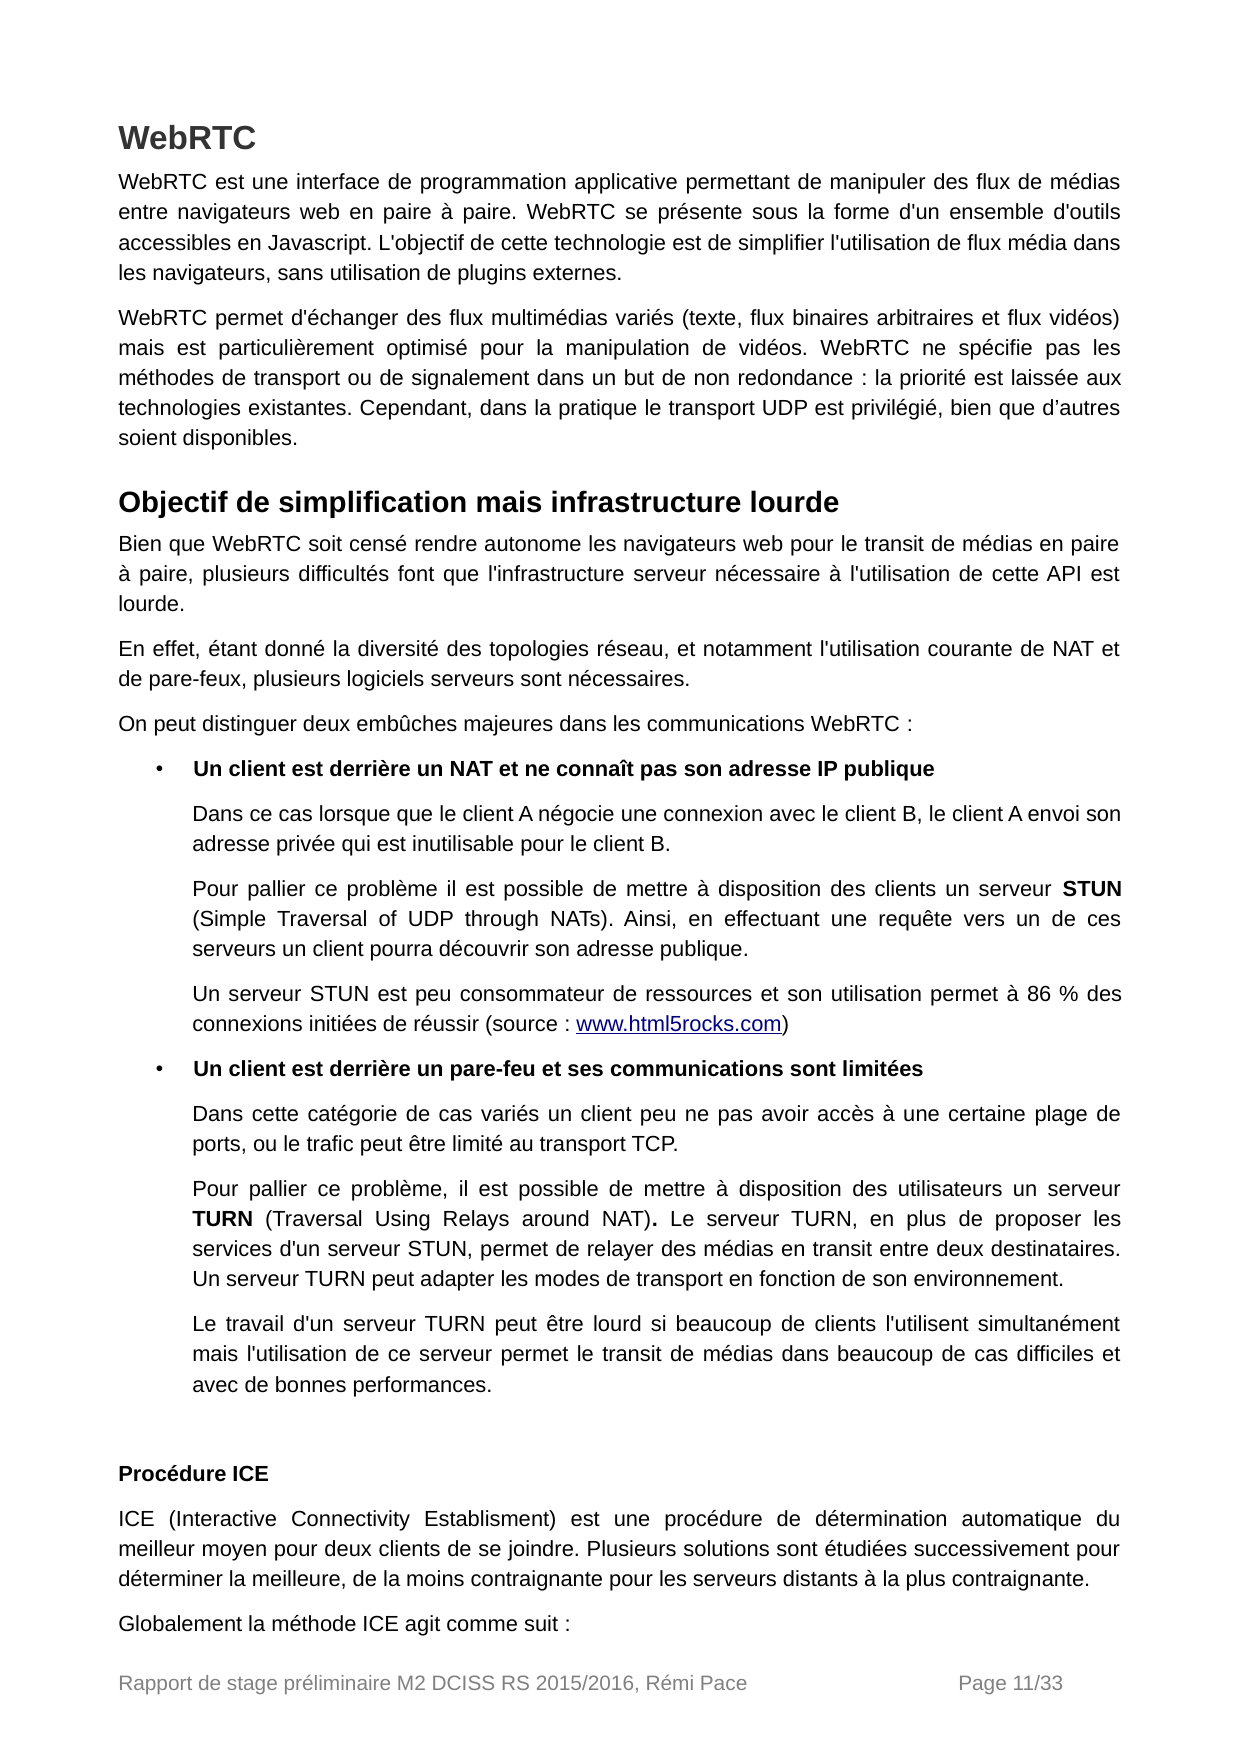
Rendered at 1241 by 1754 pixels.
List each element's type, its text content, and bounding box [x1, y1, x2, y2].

subtitle WebRTC [118, 118, 1122, 157]
text Le travail d'un serveur TURN peut être lourd si beaucoup de clients l'utilisent simultanément mais l'utilisation de ce serveur permet le transit de médias dans beaucoup de cas difficiles et avec de bonnes performances. [192, 1311, 1122, 1397]
subtitle Objectif de simplification mais infrastructure lourde [118, 485, 1122, 518]
text ICE (Interactive Connectivity Establisment) est une procédure de détermination automatique du meilleur moyen pour deux clients de se joindre. Plusieurs solutions sont étudiées successivement pour déterminer la meilleure, de la moins contraignante pour les serveurs distants à la plus contraignante. [118, 1506, 1122, 1592]
text Pour pallier ce problème il est possible de mettre à disposition des clients un serveur STUN (Simple Traversal of UDP through NATs). Ainsi, en effectuant une requête vers un de ces serveurs un client pourra découvrir son adresse publique. [192, 876, 1122, 961]
list Un client est derrière un pare-feu et ses communications sont limitées [156, 1056, 1122, 1081]
text En effet, étant donné la diversité des topologies réseau, et notamment l'utilisation courante de NAT et de pare-feux, plusieurs logiciels serveurs sont nécessaires. [118, 636, 1122, 692]
text Dans ce cas lorsque que le client A négocie une connexion avec le client B, le client A envoi son adresse privée qui est inutilisable pour le client B. [192, 801, 1122, 856]
text Dans cette catégorie de cas variés un client peu ne pas avoir accès à une certaine plage de ports, ou le trafic peut être limité au transport TCP. [192, 1101, 1122, 1156]
text Pour pallier ce problème, il est possible de mettre à disposition des utilisateurs un serveur TURN (Traversal Using Relays around NAT). Le serveur TURN, en plus de proposer les services d'un serveur STUN, permet de relayer des médias en transit entre deux destinataires. Un serveur TURN peut adapter les modes de transport en fonction de son environnement. [192, 1176, 1122, 1292]
text On peut distinguer deux embûches majeures dans les communications WebRTC : [118, 711, 1122, 736]
text Bien que WebRTC soit censé rendre autonome les navigateurs web pour le transit de médias en paire à paire, plusieurs difficultés font que l'infrastructure serveur nécessaire à l'utilisation de cette API est lourde. [118, 531, 1122, 617]
text WebRTC permet d'échanger des flux multimédias variés (texte, flux binaires arbitraires et flux vidéos) mais est particulièrement optimisé pour la manipulation de vidéos. WebRTC ne spécifie pas les méthodes de transport ou de signalement dans un but de non redondance : la priorité est laissée aux technologies existantes. Cependant, dans la pratique le transport UDP est privilégié, bien que d’autres soient disponibles. [118, 304, 1122, 451]
list Un client est derrière un NAT et ne connaît pas son adresse IP publique [156, 756, 1122, 781]
text WebRTC est une interface de programmation applicative permettant de manipuler des flux de médias entre navigateurs web en paire à paire. WebRTC se présente sous la forme d'un ensemble d'outils accessibles en Javascript. L'objectif de cette technologie est de simplifier l'utilisation de flux média dans les navigateurs, sans utilisation de plugins externes. [118, 169, 1122, 285]
text Procédure ICE [118, 1461, 1122, 1486]
text Un serveur STUN est peu consommateur de ressources et son utilisation permet à 86 % des connexions initiées de réussir (source : www.html5rocks.com) [192, 981, 1122, 1036]
text Globalement la méthode ICE agit comme suit : [118, 1611, 1122, 1636]
